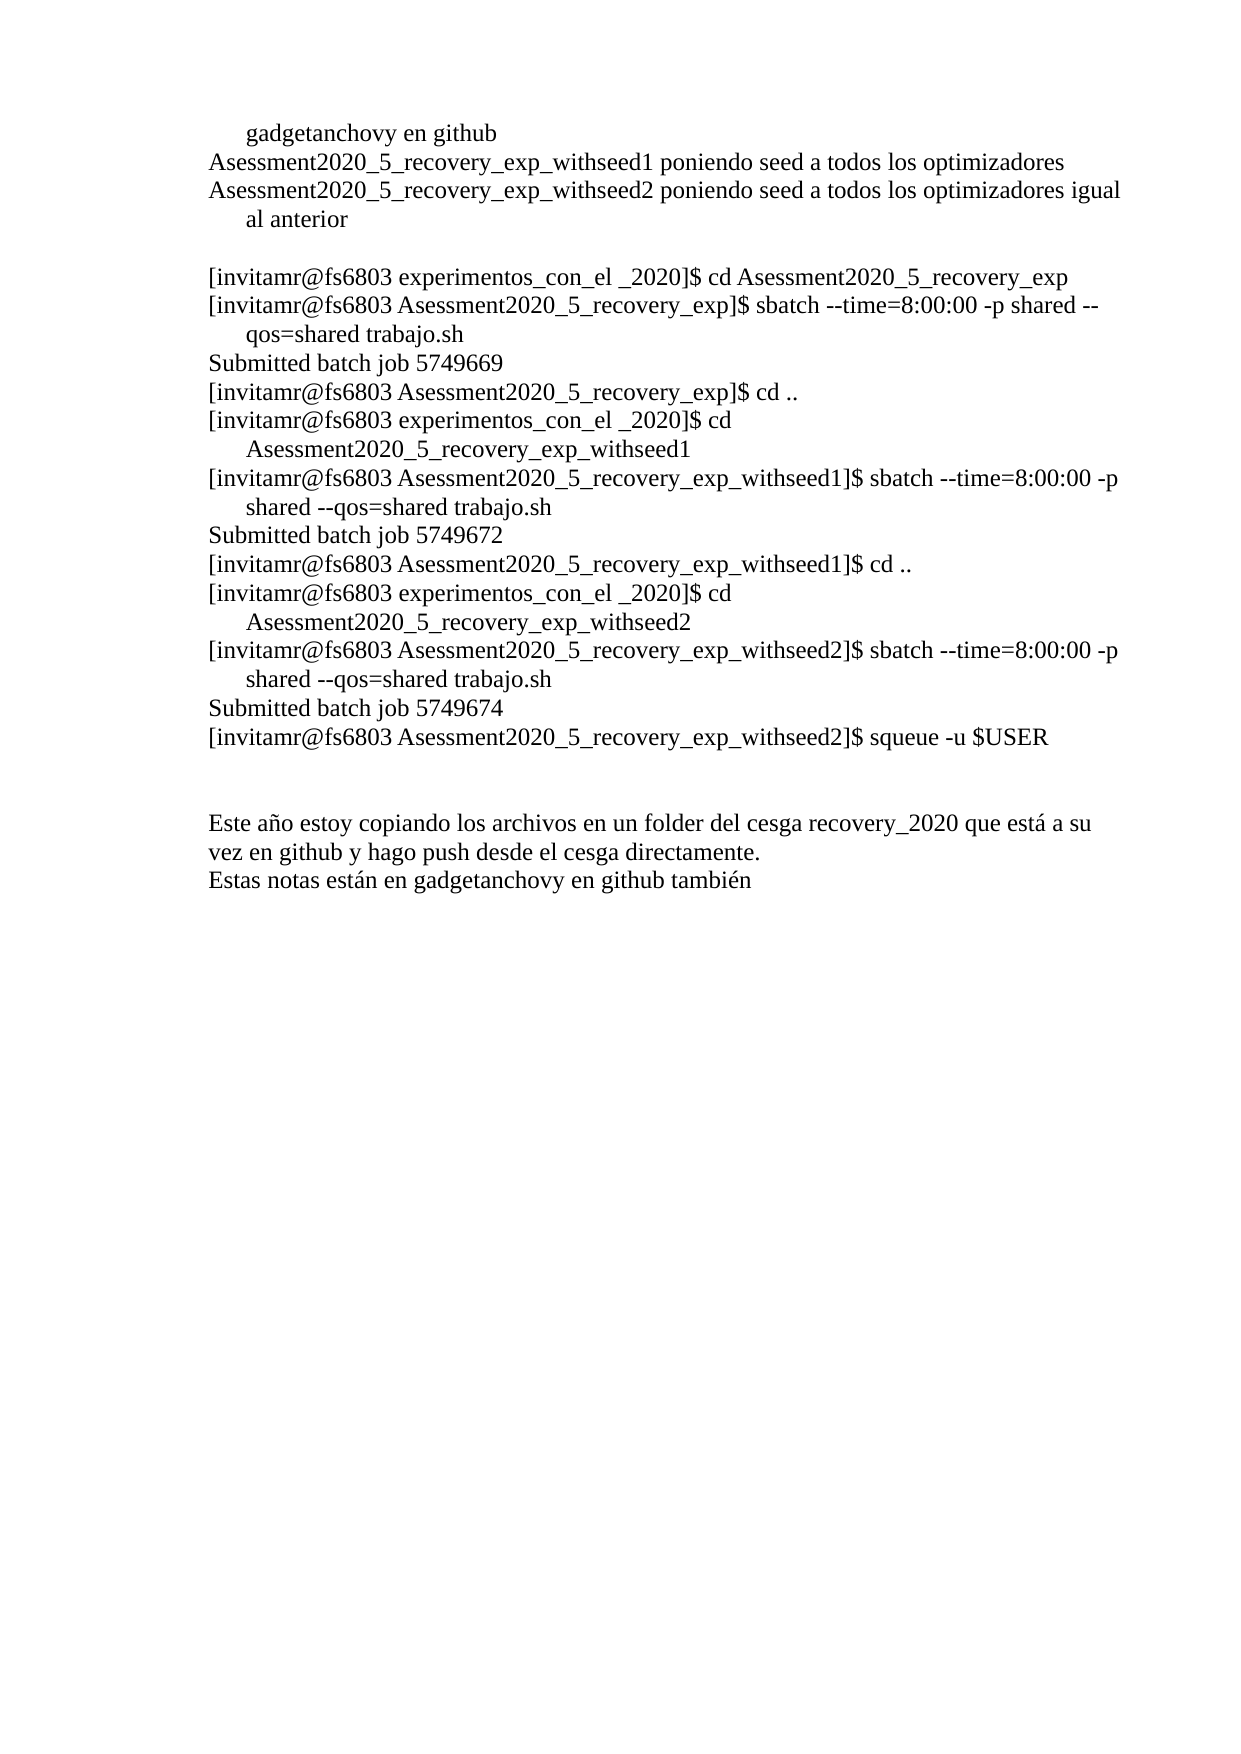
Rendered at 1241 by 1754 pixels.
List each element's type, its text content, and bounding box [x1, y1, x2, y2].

text Submitted batch job 5749672 [208, 521, 1122, 549]
text [invitamr@fs6803 Asessment2020_5_recovery_exp_withseed1]$ cd .. [208, 549, 1122, 578]
text [invitamr@fs6803 Asessment2020_5_recovery_exp_withseed1]$ sbatch --time=8:00:00 -p shared --qos=shared trabajo.sh [208, 463, 1122, 521]
text [invitamr@fs6803 experimentos_con_el _2020]$ cd Asessment2020_5_recovery_exp [208, 262, 1122, 291]
text [invitamr@fs6803 experimentos_con_el _2020]$ cd Asessment2020_5_recovery_exp_withseed2 [208, 578, 1122, 636]
text Este año estoy copiando los archivos en un folder del cesga recovery_2020 que está a su vez en github y hago push desde el cesga directamente. [208, 808, 1122, 866]
text Submitted batch job 5749674 [208, 693, 1122, 722]
text [invitamr@fs6803 experimentos_con_el _2020]$ cd Asessment2020_5_recovery_exp_withseed1 [208, 406, 1122, 463]
text [invitamr@fs6803 Asessment2020_5_recovery_exp_withseed2]$ squeue -u $USER [208, 722, 1122, 751]
text [invitamr@fs6803 Asessment2020_5_recovery_exp_withseed2]$ sbatch --time=8:00:00 -p shared --qos=shared trabajo.sh [208, 636, 1122, 693]
text gadgetanchovy en github [208, 118, 1122, 147]
text Asessment2020_5_recovery_exp_withseed2 poniendo seed a todos los optimizadores igual al anterior [208, 176, 1122, 233]
text [invitamr@fs6803 Asessment2020_5_recovery_exp]$ sbatch --time=8:00:00 -p shared --qos=shared trabajo.sh [208, 291, 1122, 348]
text [invitamr@fs6803 Asessment2020_5_recovery_exp]$ cd .. [208, 377, 1122, 406]
text Submitted batch job 5749669 [208, 348, 1122, 377]
text Asessment2020_5_recovery_exp_withseed1 poniendo seed a todos los optimizadores [208, 147, 1122, 176]
text Estas notas están en gadgetanchovy en github también [208, 866, 1122, 894]
